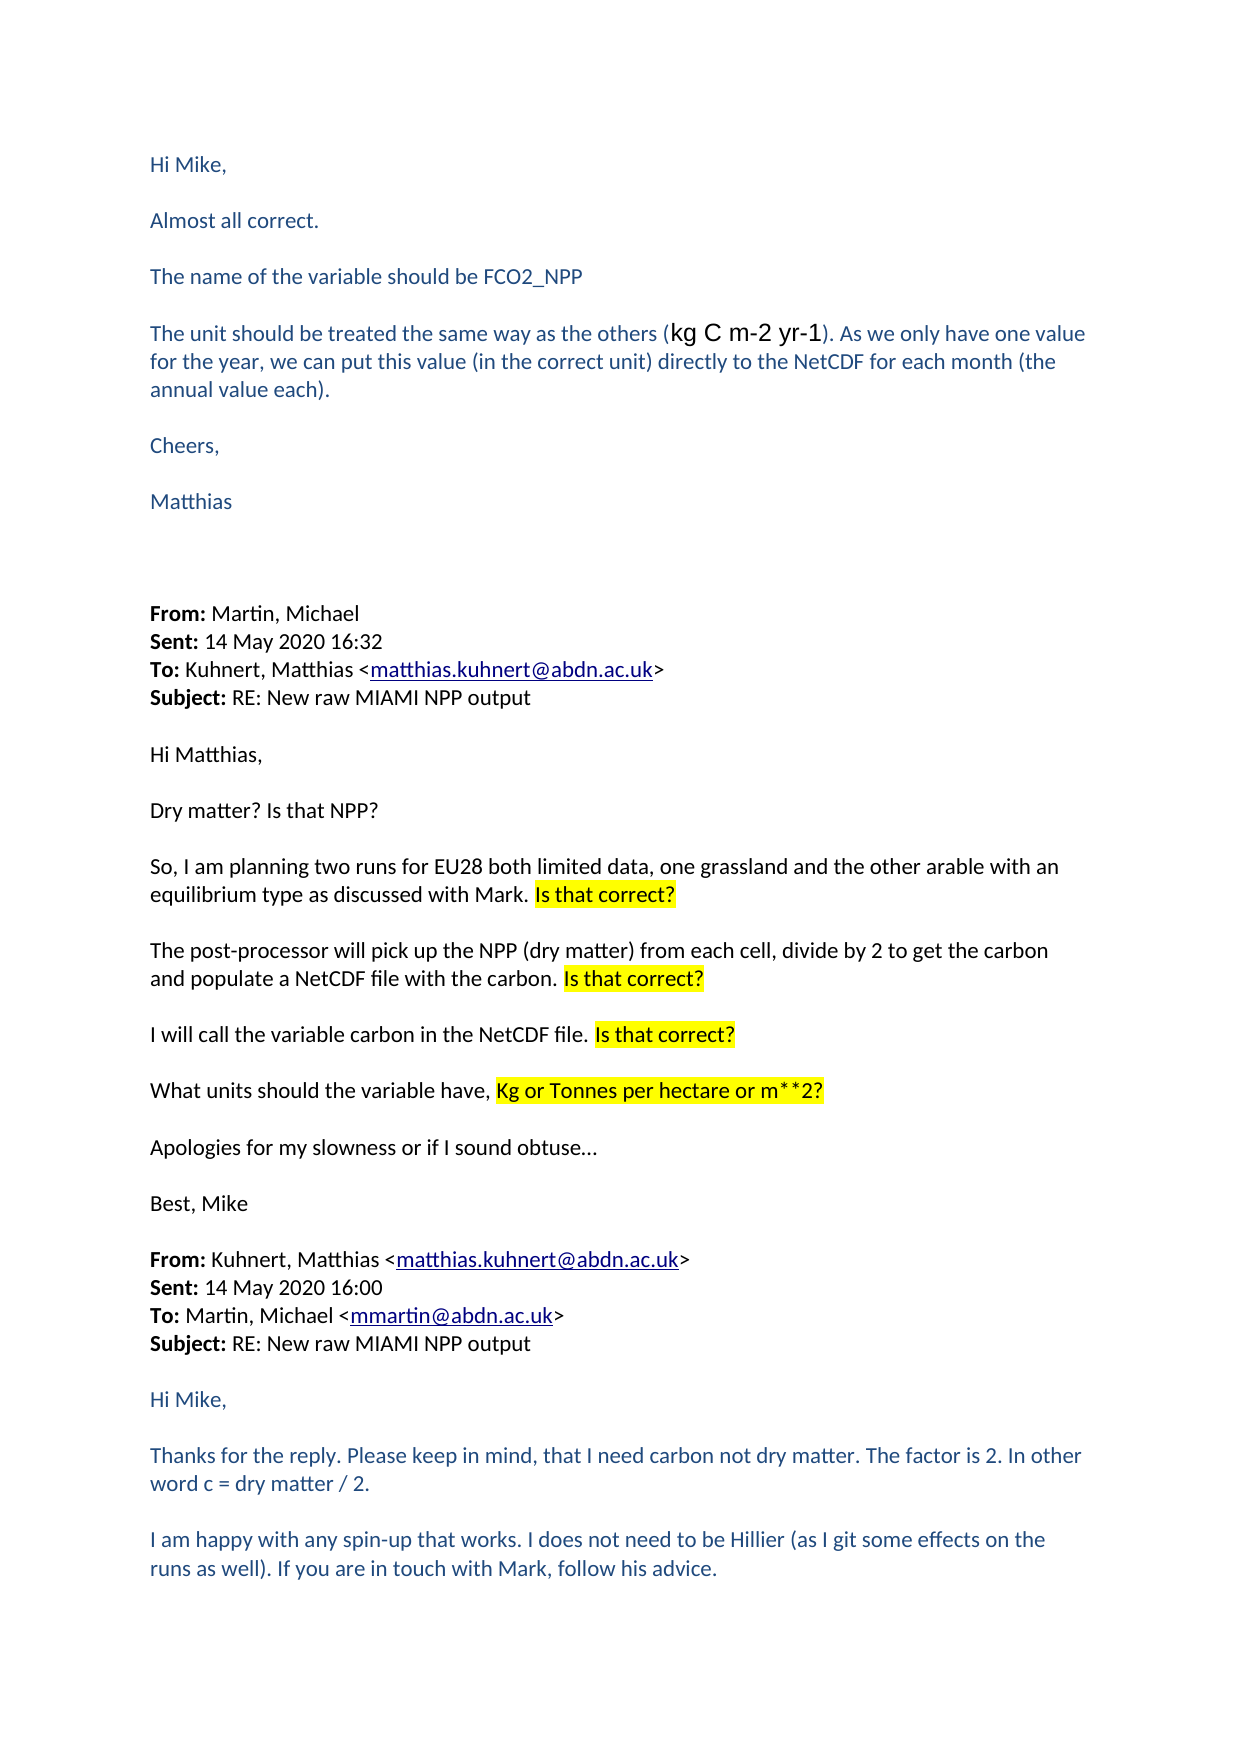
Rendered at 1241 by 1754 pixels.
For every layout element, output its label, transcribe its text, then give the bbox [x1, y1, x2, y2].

text The unit should be treated the same way as the others (kg C m-2 yr-1). As we only have one value for the year, we can put this value (in the correct unit) directly to the NetCDF for each month (the annual value each). [150, 318, 1090, 403]
text Thanks for the reply. Please keep in mind, that I need carbon not dry matter. The factor is 2. In other word c = dry matter / 2. [150, 1442, 1090, 1498]
text Best, Mike [150, 1189, 1090, 1217]
text Cheers, [150, 431, 1090, 459]
text Almost all correct. [150, 206, 1090, 234]
text What units should the variable have, Kg or Tonnes per hectare or m**2? [150, 1077, 1090, 1104]
text I am happy with any spin-up that works. I does not need to be Hillier (as I git some effects on the runs as well). If you are in touch with Mark, follow his advice. [150, 1526, 1090, 1582]
text So, I am planning two runs for EU28 both limited data, one grassland and the other arable with an equilibrium type as discussed with Mark. Is that correct? [150, 852, 1090, 908]
subtitle From: Martin, Michael Sent: 14 May 2020 16:32 To: Kuhnert, Matthias <matthias.kuhnert@abdn.ac.uk> Subject: RE: New raw MIAMI NPP output [150, 599, 1090, 712]
text Dry matter? Is that NPP? [150, 796, 1090, 824]
text The name of the variable should be FCO2_NPP [150, 262, 1090, 290]
text Matthias [150, 487, 1090, 515]
text Apologies for my slowness or if I sound obtuse… [150, 1133, 1090, 1161]
subtitle From: Kuhnert, Matthias <matthias.kuhnert@abdn.ac.uk> Sent: 14 May 2020 16:00 To: Martin, Michael <mmartin@abdn.ac.uk> Subject: RE: New raw MIAMI NPP output [150, 1245, 1090, 1357]
text Hi Mike, [150, 1386, 1090, 1413]
text I will call the variable carbon in the NetCDF file. Is that correct? [150, 1021, 1090, 1048]
text Hi Mike, [150, 150, 1090, 178]
text Hi Matthias, [150, 740, 1090, 768]
text The post-processor will pick up the NPP (dry matter) from each cell, divide by 2 to get the carbon and populate a NetCDF file with the carbon. Is that correct? [150, 936, 1090, 992]
